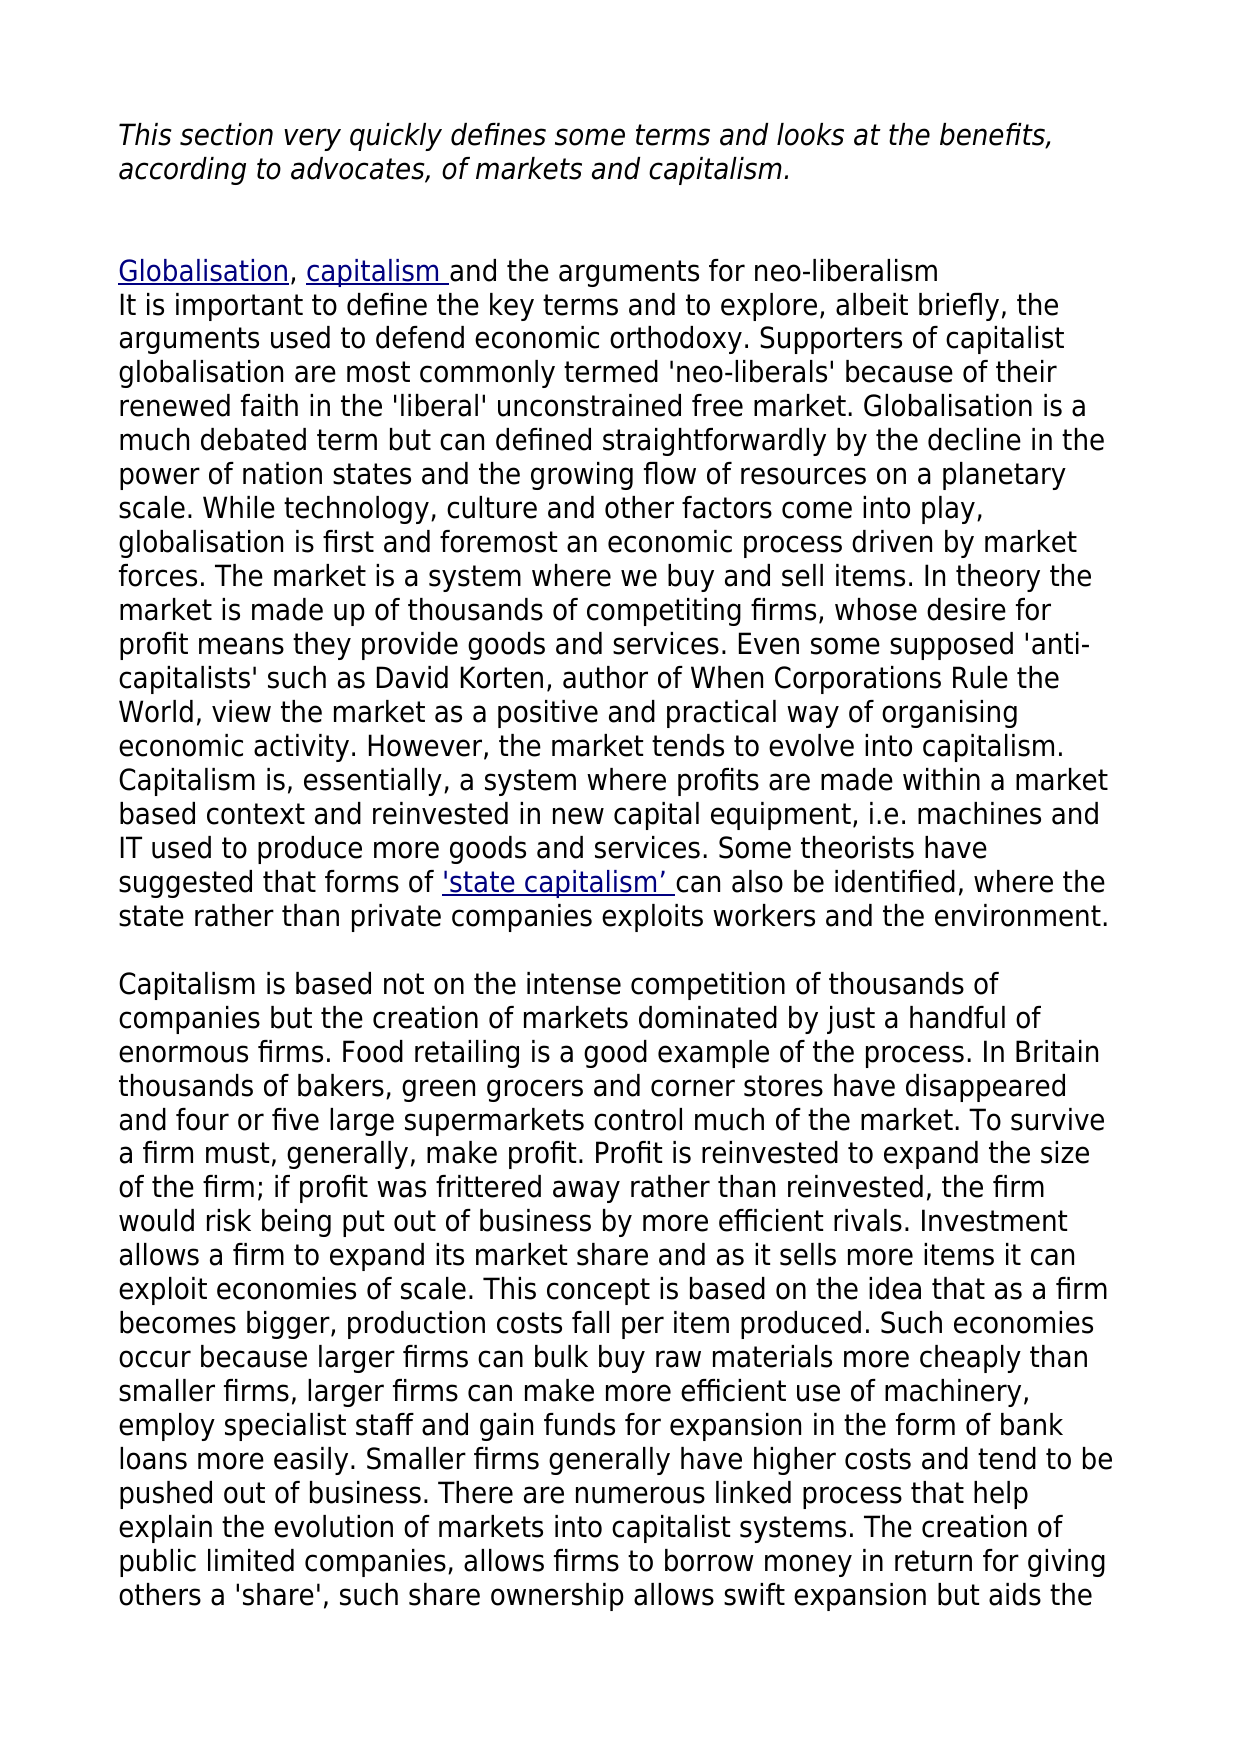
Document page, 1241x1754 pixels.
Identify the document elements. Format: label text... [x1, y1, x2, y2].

text This section very quickly defines some terms and looks at the benefits, according to advocates, of markets and capitalism. Globalisation, capitalism and the arguments for neo-liberalism It is important to define the key terms and to explore, albeit briefly, the arguments used to defend economic orthodoxy. Supporters of capitalist globalisation are most commonly termed 'neo-liberals' because of their renewed faith in the 'liberal' unconstrained free market. Globalisation is a much debated term but can defined straightforwardly by the decline in the power of nation states and the growing flow of resources on a planetary scale. While technology, culture and other factors come into play, globalisation is first and foremost an economic process driven by market forces. The market is a system where we buy and sell items. In theory the market is made up of thousands of competiting firms, whose desire for profit means they provide goods and services. Even some supposed 'anti-capitalists' such as David Korten, author of When Corporations Rule the World, view the market as a positive and practical way of organising economic activity. However, the market tends to evolve into capitalism. Capitalism is, essentially, a system where profits are made within a market based context and reinvested in new capital equipment, i.e. machines and IT used to produce more goods and services. Some theorists have suggested that forms of 'state capitalism’ can also be identified, where the state rather than private companies exploits workers and the environment. Capitalism is based not on the intense competition of thousands of companies but the creation of markets dominated by just a handful of enormous firms. Food retailing is a good example of the process. In Britain thousands of bakers, green grocers and corner stores have disappeared and four or five large supermarkets control much of the market. To survive a firm must, generally, make profit. Profit is reinvested to expand the size of the firm; if profit was frittered away rather than reinvested, the firm would risk being put out of business by more efficient rivals. Investment allows a firm to expand its market share and as it sells more items it can exploit economies of scale. This concept is based on the idea that as a firm becomes bigger, production costs fall per item produced. Such economies occur because larger firms can bulk buy raw materials more cheaply than smaller firms, larger firms can make more efficient use of machinery, employ specialist staff and gain funds for expansion in the form of bank loans more easily. Smaller firms generally have higher costs and tend to be pushed out of business. There are numerous linked process that help explain the evolution of markets into capitalist systems. The creation of public limited companies, allows firms to borrow money in return for giving others a 'share', such share ownership allows swift expansion but aids the [118, 118, 1122, 1612]
